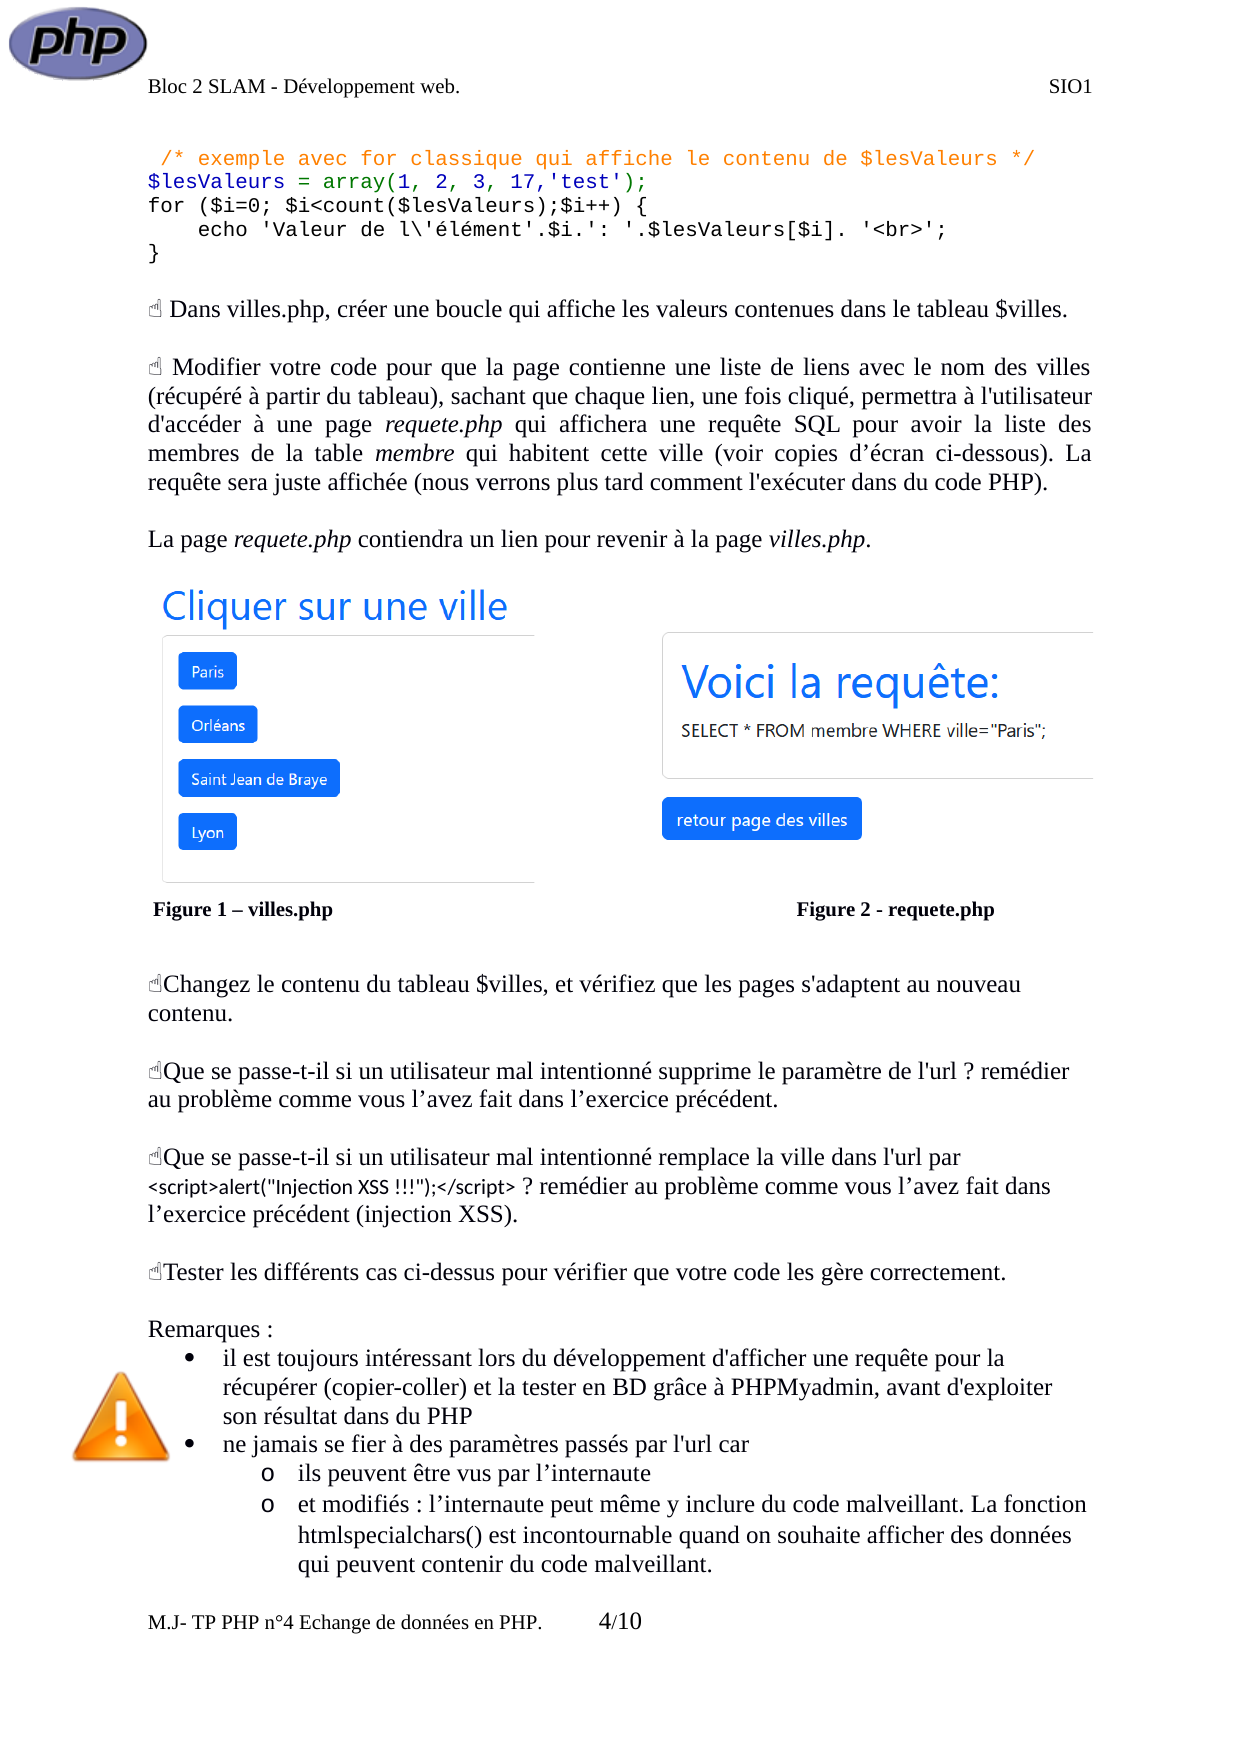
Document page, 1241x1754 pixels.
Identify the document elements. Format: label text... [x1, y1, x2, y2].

list ne jamais se fier à des paramètres passés par l'url car [185, 1429, 1093, 1458]
text Remarques : [148, 1314, 1093, 1343]
text Changez le contenu du tableau $villes, et vérifiez que les pages s'adaptent au nouveau contenu. [148, 969, 1093, 1027]
text /* exemple avec for classique qui affiche le contenu de $lesValeurs */ $lesValeurs = array(1, 2, 3, 17,'test'); for ($i=0; $i<count($lesValeurs);$i++) { echo 'Valeur de l\'élément'.$i.': '.$lesValeurs[$i]. '<br>'; } [148, 148, 1093, 266]
text La page requete.php contiendra un lien pour revenir à la page villes.php. [148, 524, 1093, 553]
text Figure 1 – villes.php Figure 2 - requete.php [148, 582, 1093, 921]
picture [648, 612, 1094, 853]
text Tester les différents cas ci-dessus pour vérifier que votre code les gère correctement. [148, 1257, 1093, 1286]
text Que se passe-t-il si un utilisateur mal intentionné supprime le paramètre de l'url ? remédier au problème comme vous l’avez fait dans l’exercice précédent. [148, 1056, 1093, 1113]
text Que se passe-t-il si un utilisateur mal intentionné remplace la ville dans l'url par <script>alert("Injection XSS !!!");</script> ? remédier au problème comme vous l’avez fait dans l’exercice précédent (injection XSS). [148, 1142, 1093, 1228]
text  Dans villes.php, créer une boucle qui affiche les valeurs contenues dans le tableau $villes. [148, 294, 1093, 323]
list il est toujours intéressant lors du développement d'afficher une requête pour la récupérer (copier-coller) et la tester en BD grâce à PHPMyadmin, avant d'exploiter son résultat dans du PHP [185, 1343, 1093, 1429]
picture [8, 6, 148, 81]
text  Modifier votre code pour que la page contienne une liste de liens avec le nom des villes (récupéré à partir du tableau), sachant que chaque lien, une fois cliqué, permettra à l'utilisateur d'accéder à une page requete.php qui affichera une requête SQL pour avoir la liste des membres de la table membre qui habitent cette ville (voir copies d’écran ci-dessous). La requête sera juste affichée (nous verrons plus tard comment l'exécuter dans du code PHP). [148, 352, 1093, 496]
list et modifiés : l’internaute peut même y inclure du code malveillant. La fonction htmlspecialchars() est incontournable quand on souhaite afficher des données qui peuvent contenir du code malveillant. [260, 1489, 1093, 1577]
picture [147, 582, 535, 898]
list ils peuvent être vus par l’internaute [260, 1458, 1093, 1489]
picture [70, 1367, 171, 1467]
